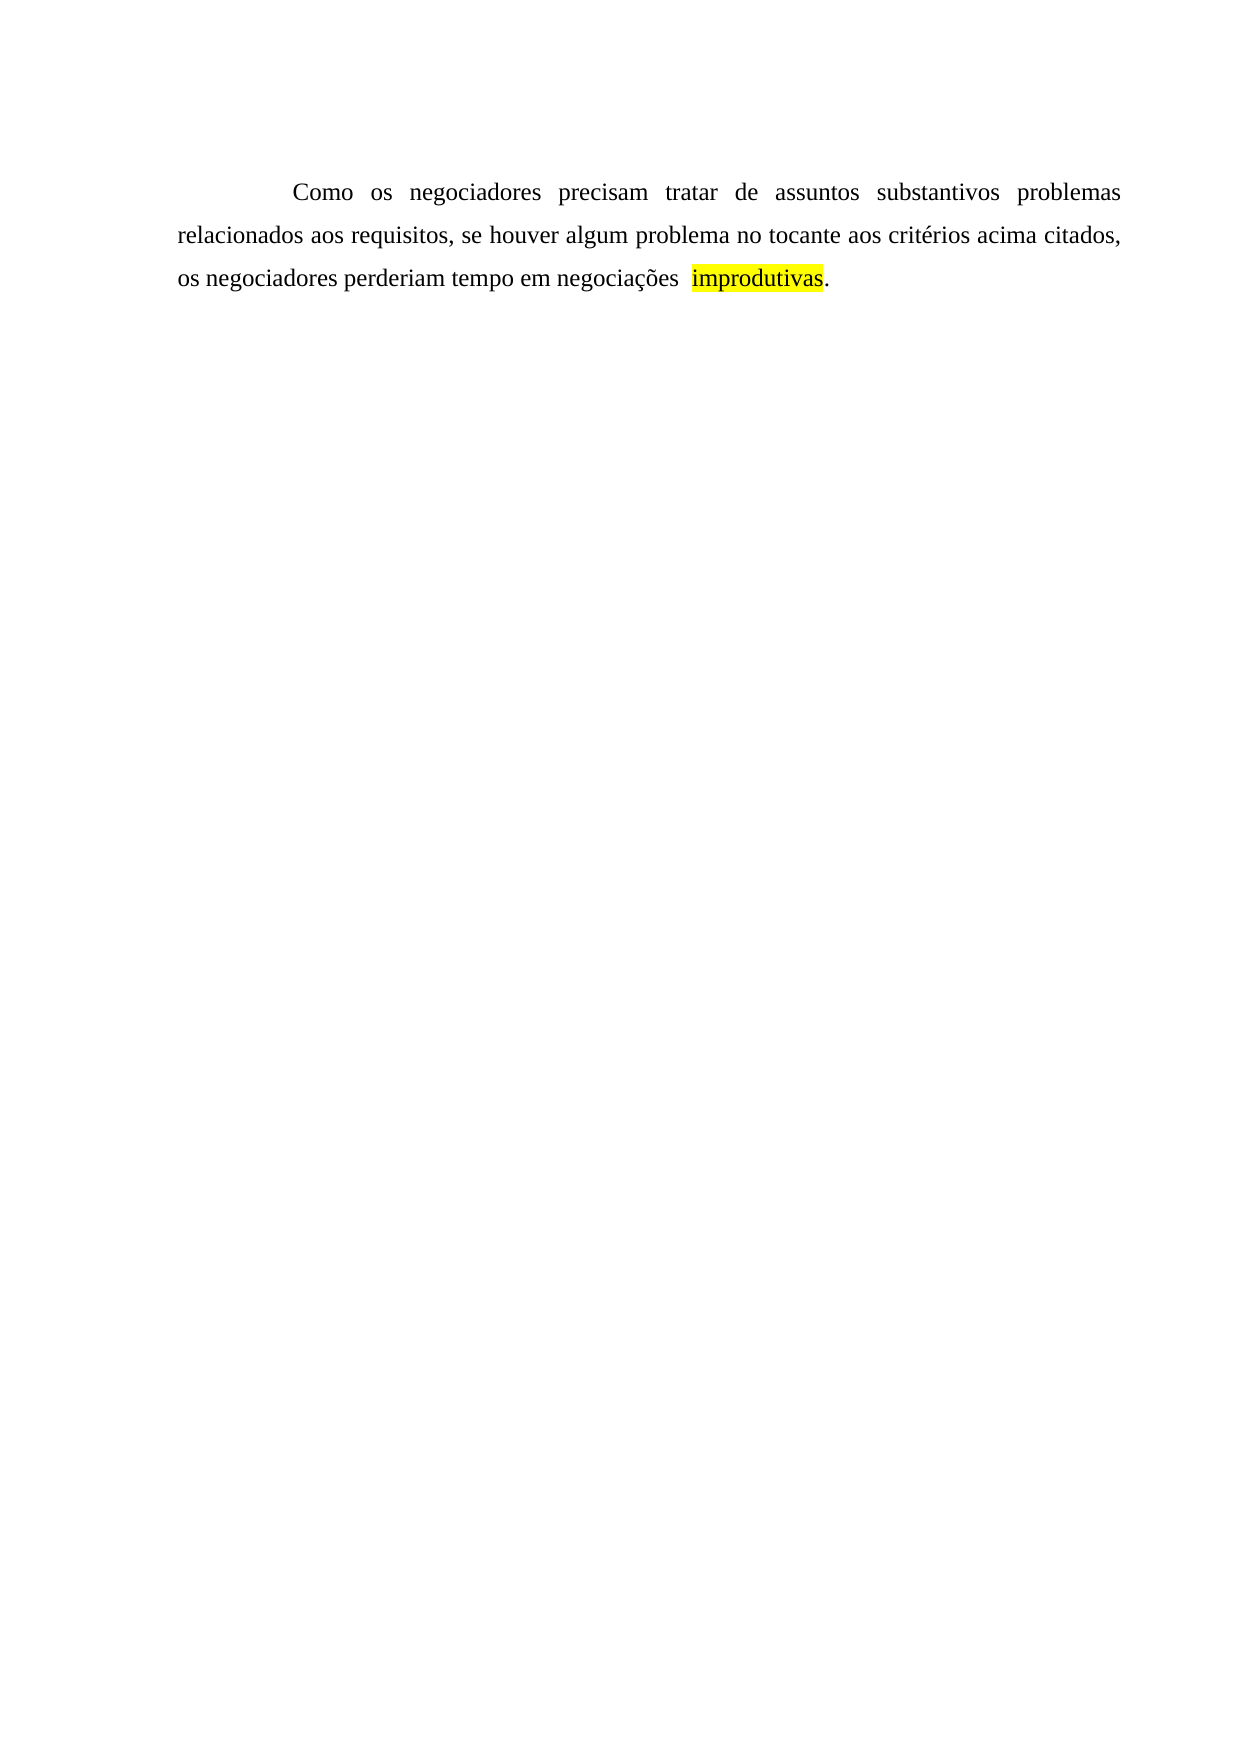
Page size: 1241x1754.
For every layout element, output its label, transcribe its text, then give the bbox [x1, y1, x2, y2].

text Como os negociadores precisam tratar de assuntos substantivos problemas relacionados aos requisitos, se houver algum problema no tocante aos critérios acima citados, os negociadores perderiam tempo em negociações improdutivas. [177, 177, 1122, 292]
